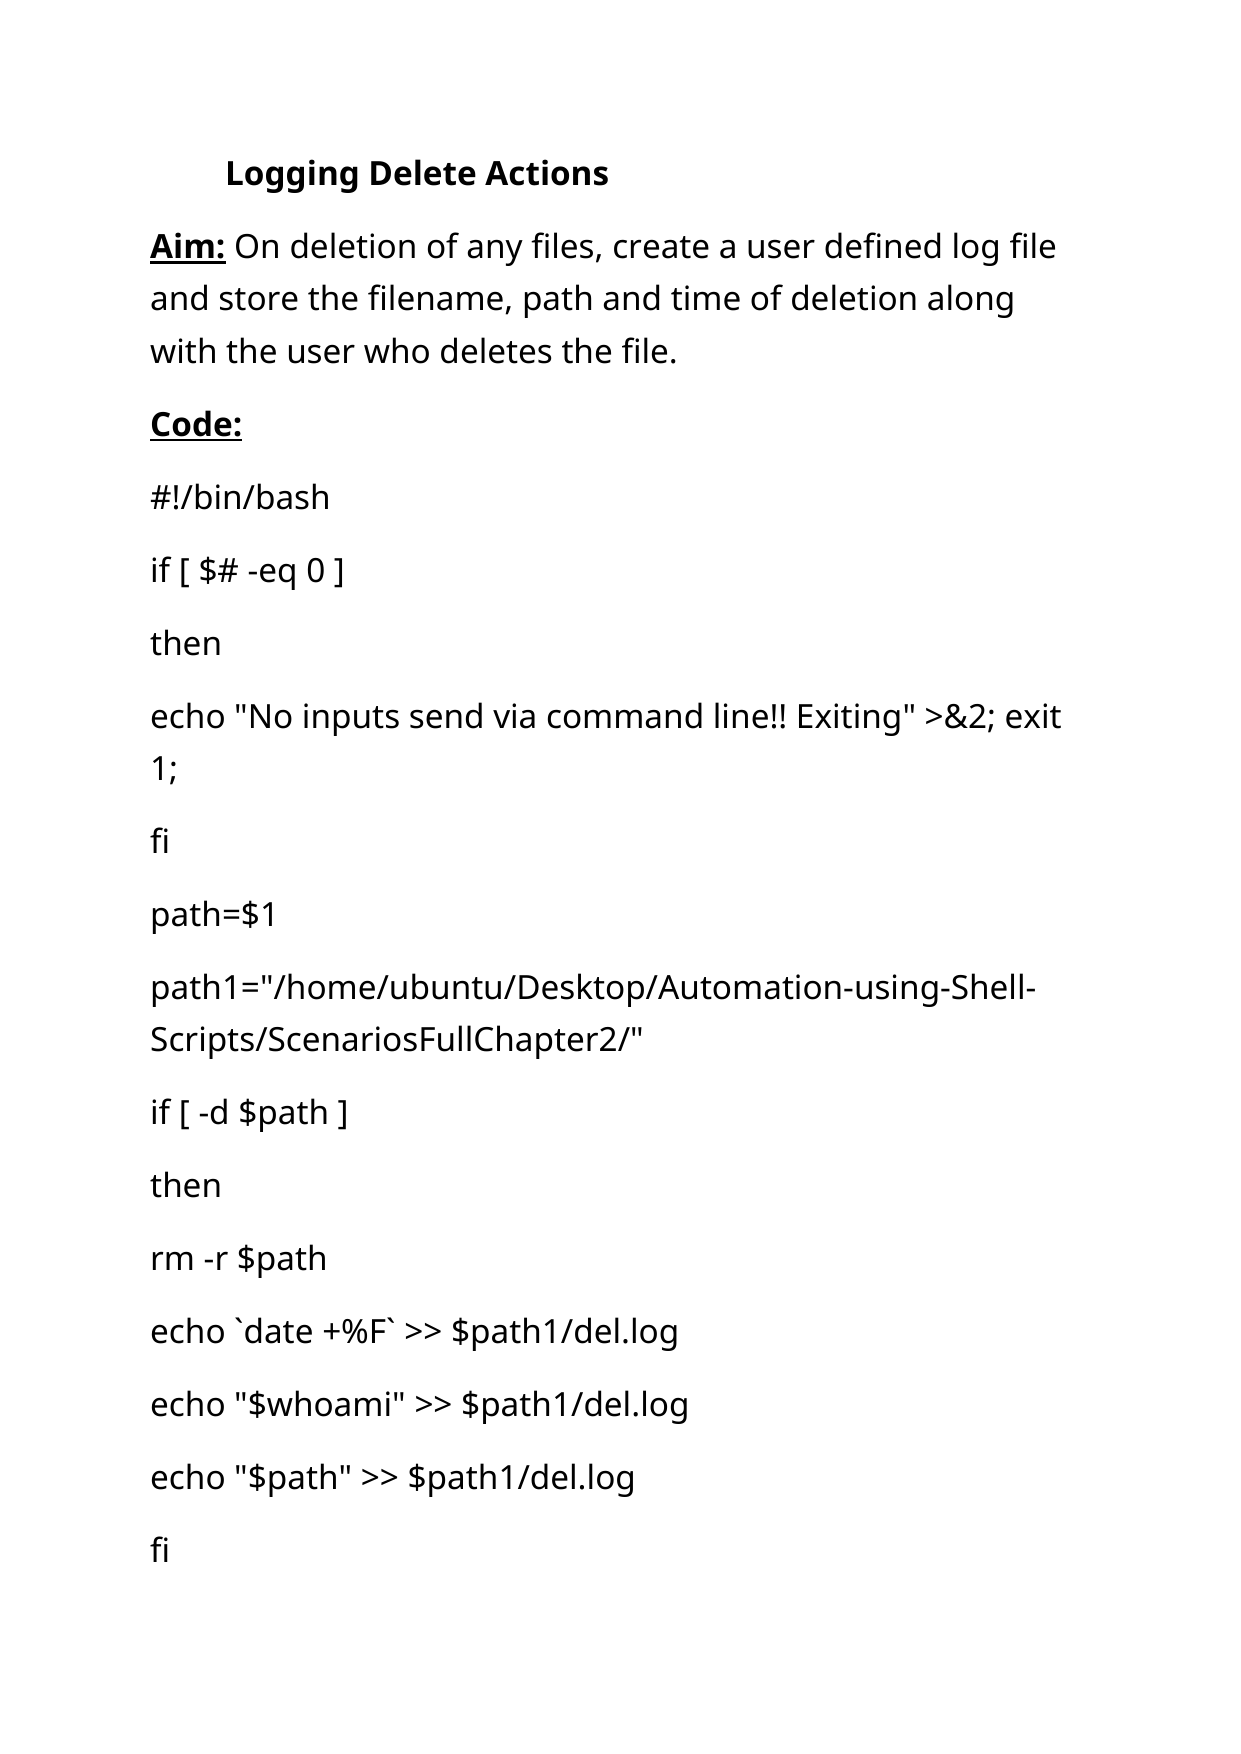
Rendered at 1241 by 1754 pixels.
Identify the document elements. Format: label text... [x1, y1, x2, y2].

text fi [150, 818, 1090, 863]
text path=$1 [150, 891, 1090, 936]
text fi [150, 1527, 1090, 1572]
text path1="/home/ubuntu/Desktop/Automation-using-Shell-Scripts/ScenariosFullChapter2/" [150, 964, 1090, 1061]
text Aim: On deletion of any files, create a user defined log file and store the filename, path and time of deletion along with the user who deletes the file. [150, 223, 1090, 373]
text echo "No inputs send via command line!! Exiting" >&2; exit 1; [150, 692, 1090, 790]
text Code: [150, 400, 1090, 446]
text echo `date +%F` >> $path1/del.log [150, 1308, 1090, 1353]
text rm -r $path [150, 1235, 1090, 1280]
text then [150, 1162, 1090, 1207]
text #!/bin/bash [150, 473, 1090, 519]
list Logging Delete Actions [225, 150, 1090, 195]
text then [150, 619, 1090, 665]
text echo "$whoami" >> $path1/del.log [150, 1381, 1090, 1426]
text if [ -d $path ] [150, 1089, 1090, 1134]
text echo "$path" >> $path1/del.log [150, 1454, 1090, 1499]
text if [ $# -eq 0 ] [150, 546, 1090, 592]
